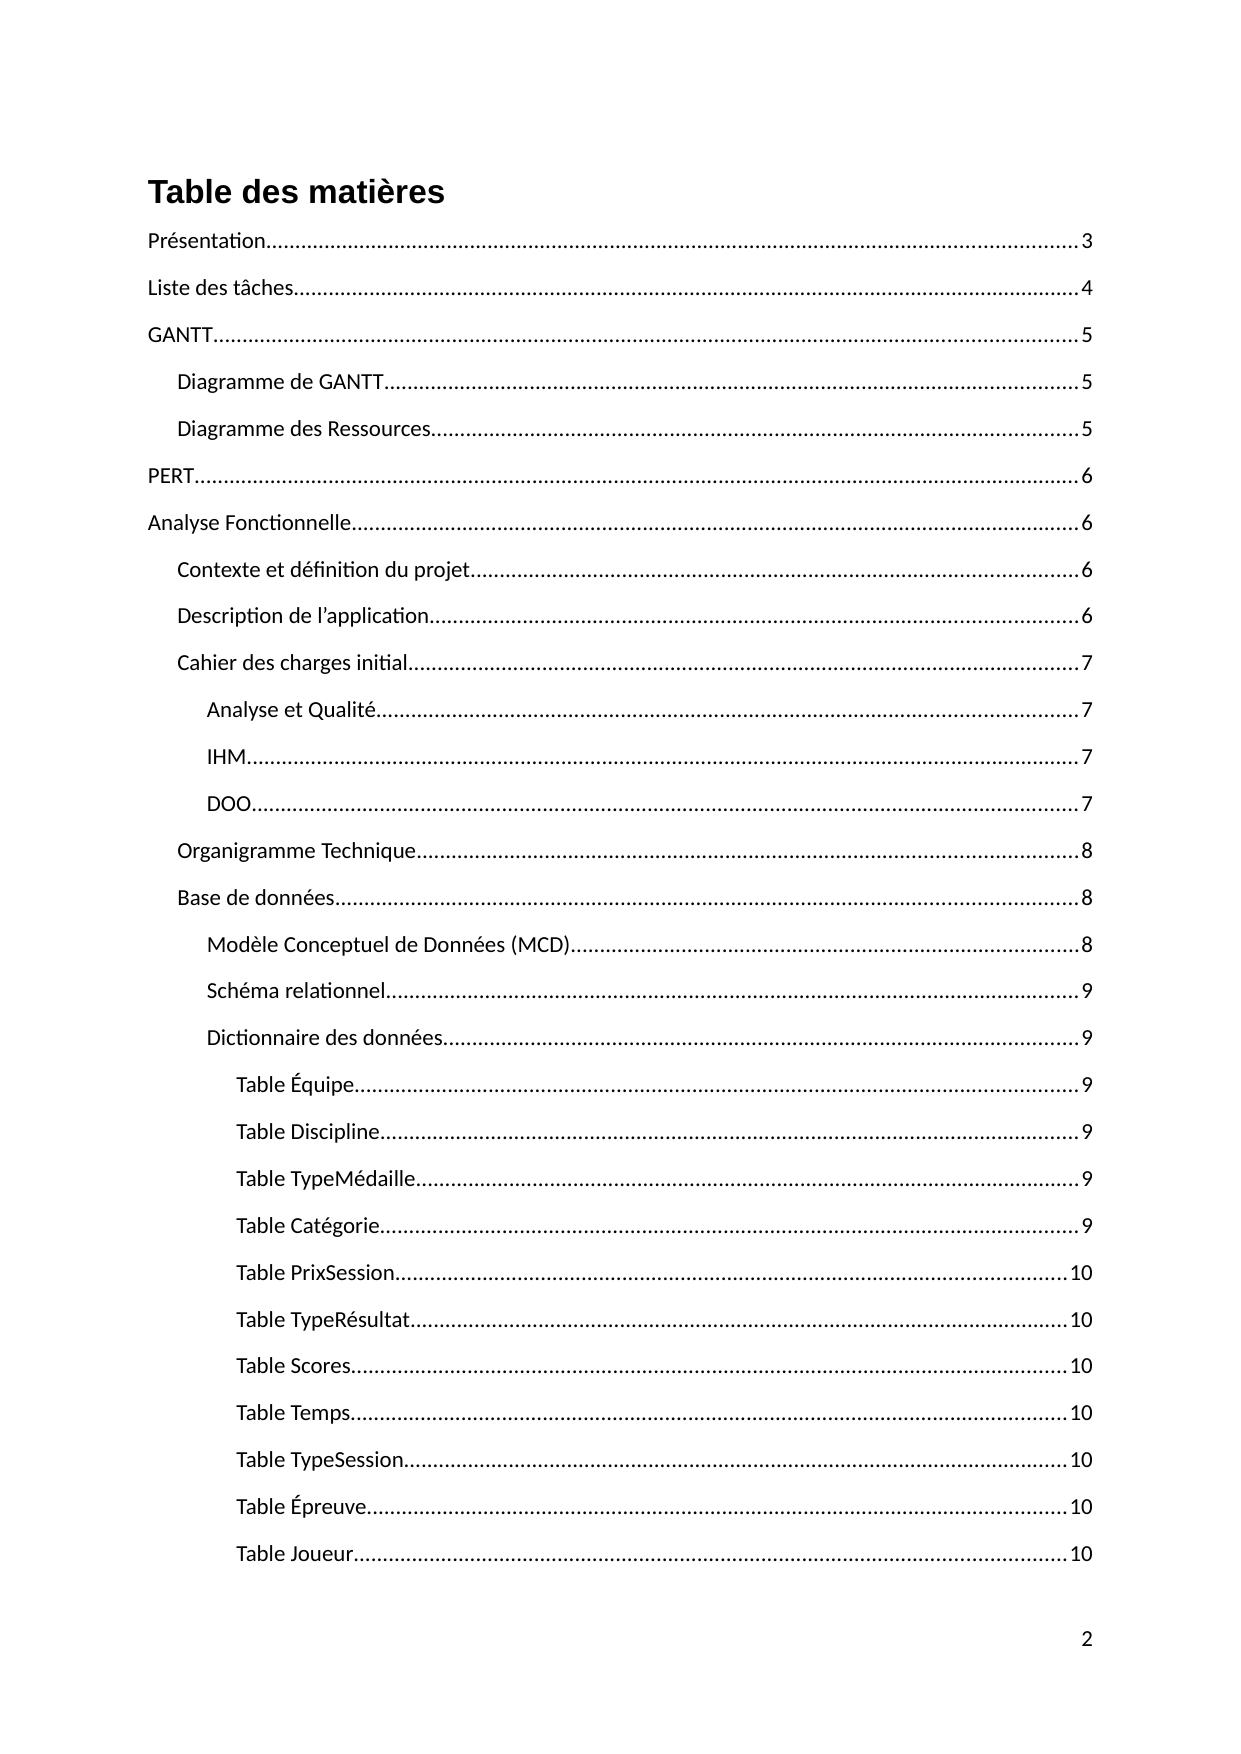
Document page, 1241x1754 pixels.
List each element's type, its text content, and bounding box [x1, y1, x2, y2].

text Table TypeRésultat 10 [236, 1305, 1093, 1333]
text Modèle Conceptuel de Données (MCD) 8 [207, 930, 1093, 958]
text Diagramme de GANTT 5 [177, 367, 1093, 395]
text Base de données 8 [177, 883, 1093, 911]
text Organigramme Technique 8 [177, 836, 1093, 864]
text Dictionnaire des données 9 [207, 1023, 1093, 1051]
text Table PrixSession 10 [236, 1258, 1093, 1286]
text Table Épreuve 10 [236, 1492, 1093, 1520]
text Description de l’application 6 [177, 602, 1093, 629]
text IHM 7 [207, 742, 1093, 770]
text DOO 7 [207, 789, 1093, 817]
text Analyse et Qualité 7 [207, 695, 1093, 723]
text Cahier des charges initial 7 [177, 648, 1093, 676]
text Table Temps 10 [236, 1398, 1093, 1426]
text Schéma relationnel 9 [207, 977, 1093, 1004]
text GANTT 5 [148, 320, 1093, 348]
text PERT 6 [148, 461, 1093, 489]
text Table TypeSession 10 [236, 1445, 1093, 1473]
text Contexte et définition du projet 6 [177, 555, 1093, 583]
text Table Joueur 10 [236, 1539, 1093, 1567]
text Table Scores 10 [236, 1352, 1093, 1379]
text Présentation 3 [148, 227, 1093, 254]
text Table TypeMédaille 9 [236, 1164, 1093, 1192]
text Table Discipline 9 [236, 1117, 1093, 1145]
text Analyse Fonctionnelle 6 [148, 508, 1093, 536]
subtitle Table des matières [148, 173, 1093, 211]
text Table Catégorie 9 [236, 1211, 1093, 1239]
text Diagramme des Ressources 5 [177, 414, 1093, 442]
text Table Équipe 9 [236, 1070, 1093, 1098]
text Liste des tâches 4 [148, 273, 1093, 301]
